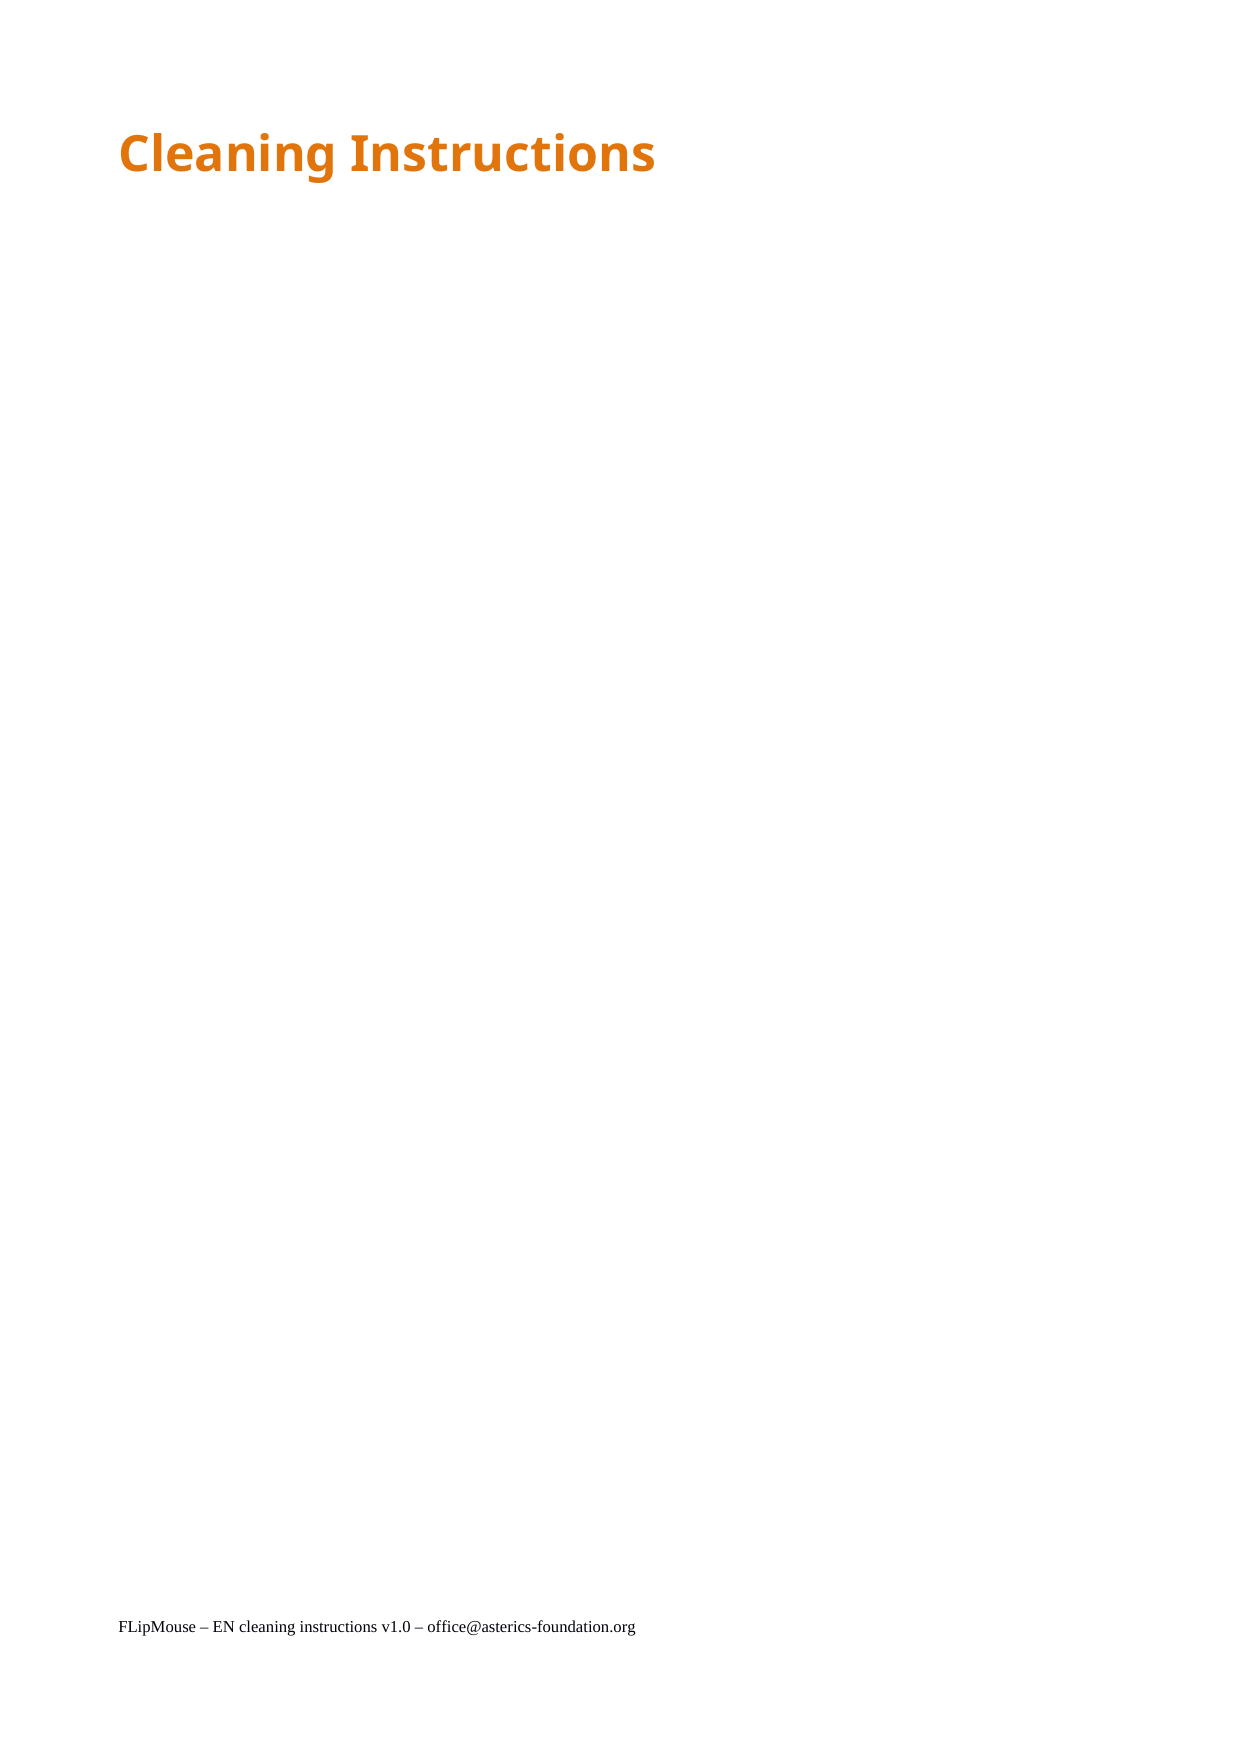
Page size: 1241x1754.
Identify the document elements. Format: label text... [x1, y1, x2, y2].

subtitle Cleaning Instructions [118, 118, 1122, 186]
